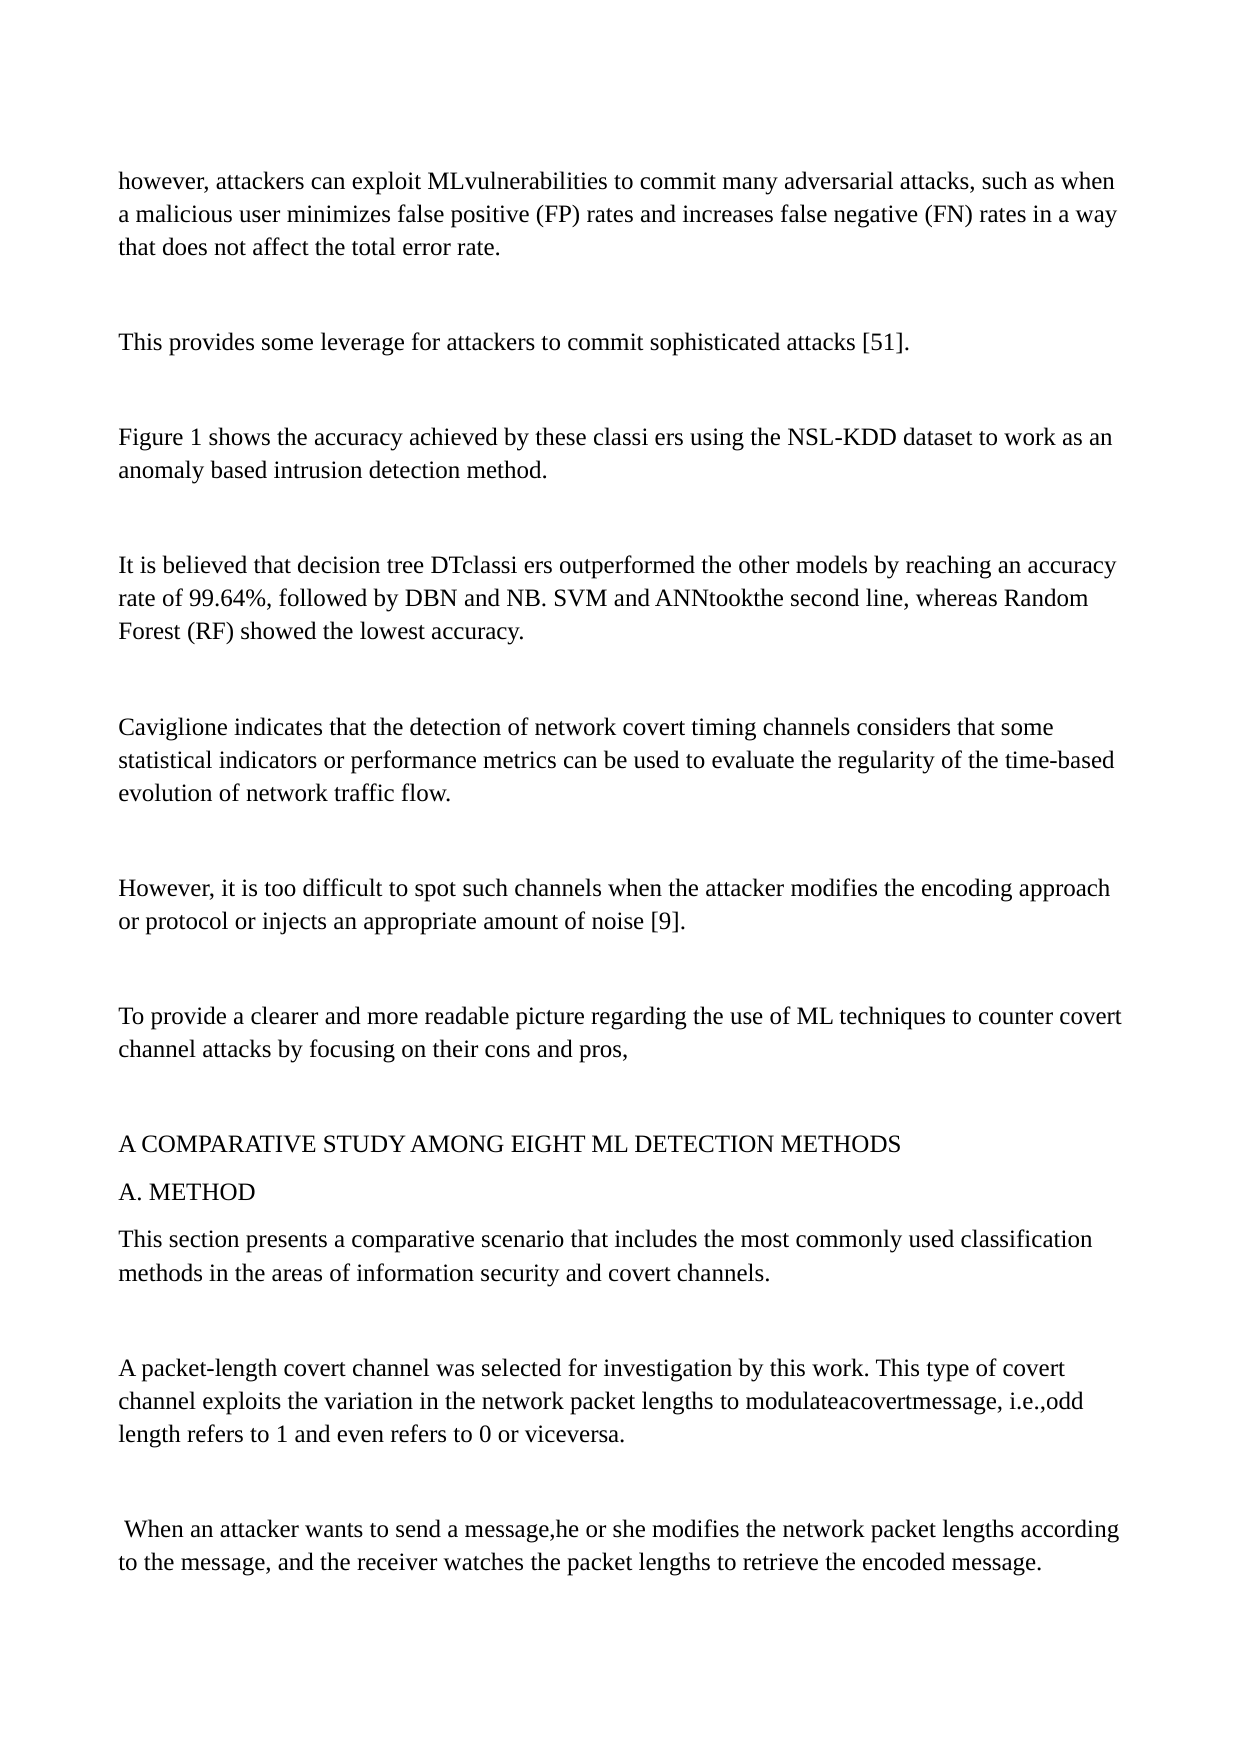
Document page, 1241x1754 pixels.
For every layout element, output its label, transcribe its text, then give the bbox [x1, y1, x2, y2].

text This section presents a comparative scenario that includes the most commonly used classification methods in the areas of information security and covert channels. [118, 1224, 1122, 1286]
text Figure 1 shows the accuracy achieved by these classi ers using the NSL-KDD dataset to work as an anomaly based intrusion detection method. [118, 422, 1122, 484]
text A COMPARATIVE STUDY AMONG EIGHT ML DETECTION METHODS [118, 1129, 1122, 1158]
text A. METHOD [118, 1177, 1122, 1206]
text It is believed that decision tree DTclassi ers outperformed the other models by reaching an accuracy rate of 99.64%, followed by DBN and NB. SVM and ANNtookthe second line, whereas Random Forest (RF) showed the lowest accuracy. [118, 550, 1122, 645]
text however, attackers can exploit MLvulnerabilities to commit many adversarial attacks, such as when a malicious user minimizes false positive (FP) rates and increases false negative (FN) rates in a way that does not affect the total error rate. [118, 166, 1122, 261]
text However, it is too difficult to spot such channels when the attacker modifies the encoding approach or protocol or injects an appropriate amount of noise [9]. [118, 873, 1122, 935]
text To provide a clearer and more readable picture regarding the use of ML techniques to counter covert channel attacks by focusing on their cons and pros, [118, 1001, 1122, 1063]
text Caviglione indicates that the detection of network covert timing channels considers that some statistical indicators or performance metrics can be used to evaluate the regularity of the time-based evolution of network traffic flow. [118, 712, 1122, 806]
text A packet-length covert channel was selected for investigation by this work. This type of covert channel exploits the variation in the network packet lengths to modulateacovertmessage, i.e.,odd length refers to 1 and even refers to 0 or viceversa. [118, 1353, 1122, 1448]
text This provides some leverage for attackers to commit sophisticated attacks [51]. [118, 327, 1122, 356]
text When an attacker wants to send a message,he or she modifies the network packet lengths according to the message, and the receiver watches the packet lengths to retrieve the encoded message. [118, 1514, 1122, 1576]
